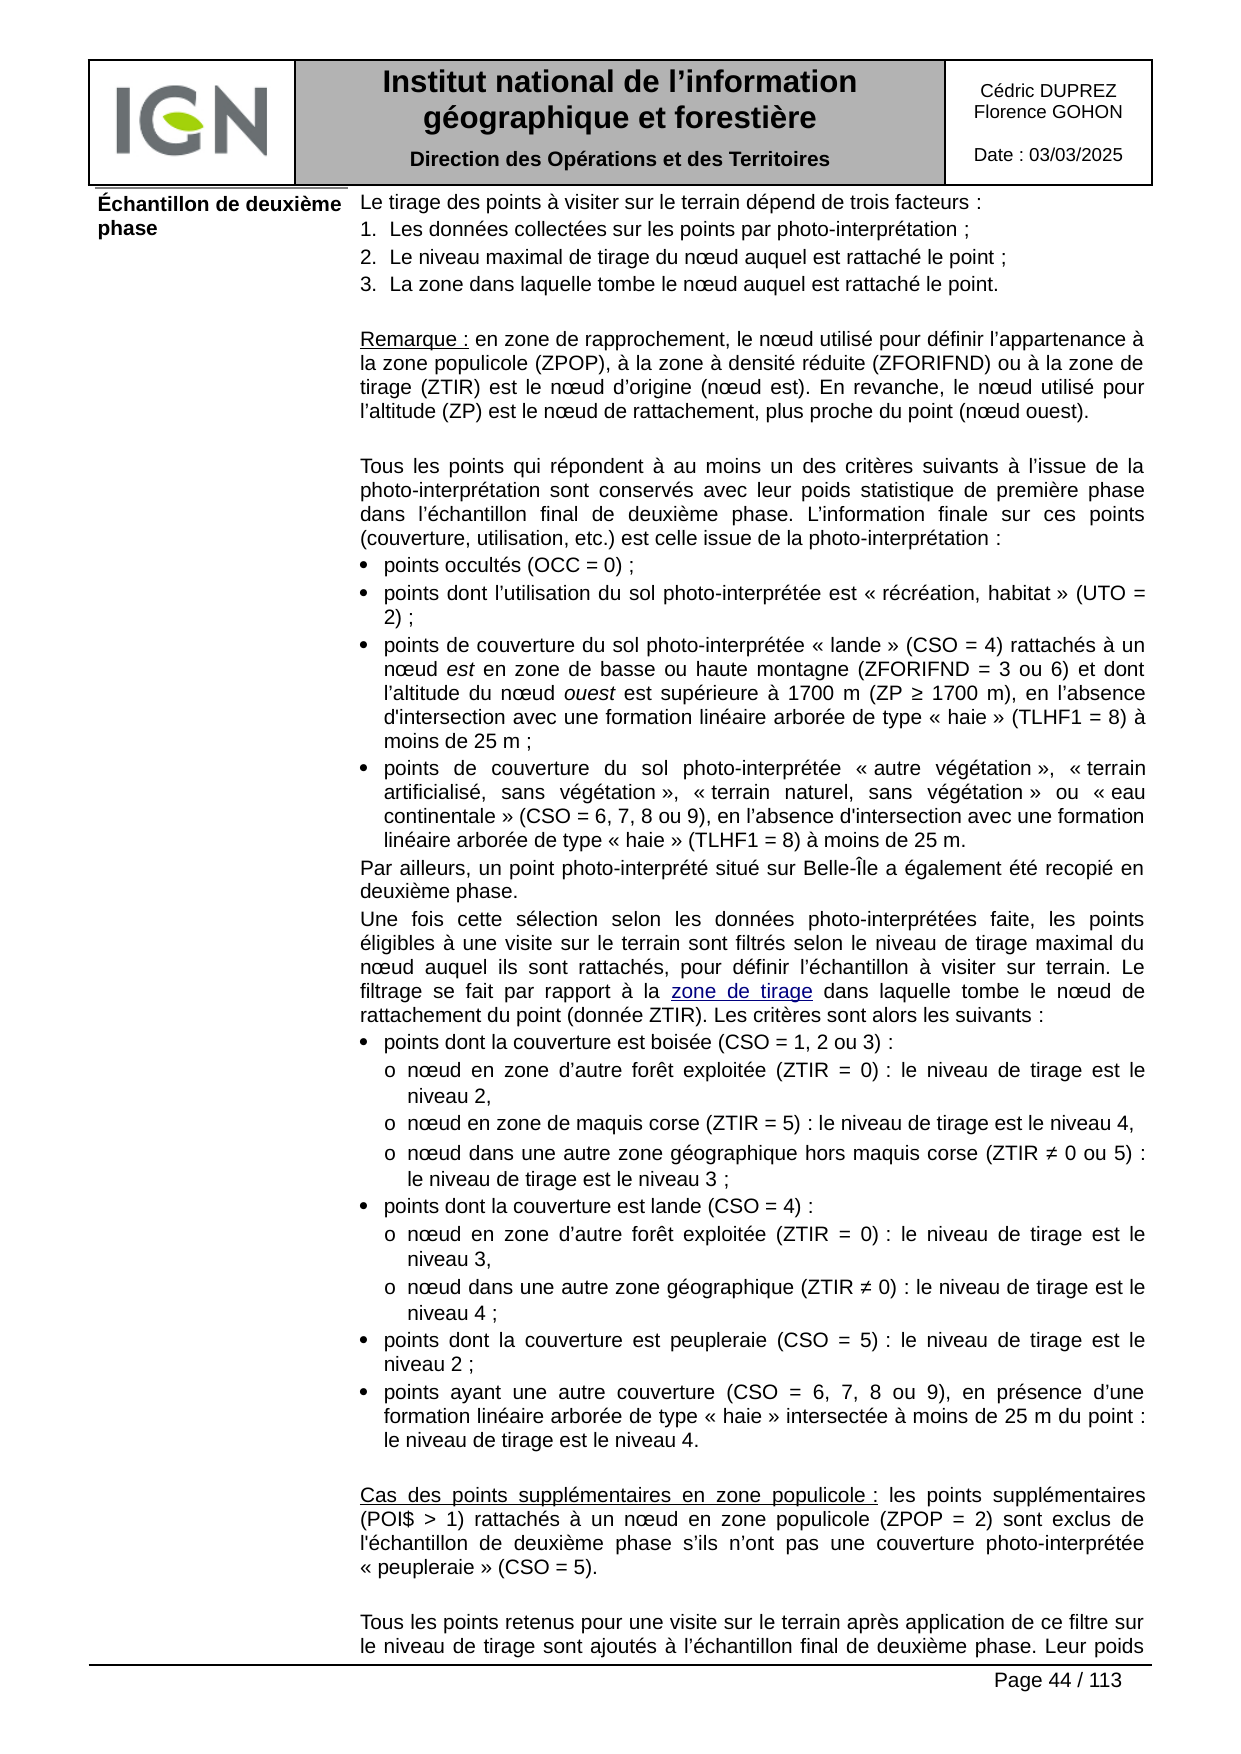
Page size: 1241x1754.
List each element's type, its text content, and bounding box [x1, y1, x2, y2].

picture [91, 62, 293, 180]
table_cell Échantillon de deuxième phase [89, 186, 354, 1663]
table_cell Le tirage des points à visiter sur le terrain dépend de trois facteurs : Les données collectées sur les points par photo-interprétation ; Le niveau maximal de tirage du nœud auquel est rattaché le point ; La zone dans laquelle tombe le nœud auquel est rattaché le point. Remarque : en zone de rapprochement, le nœud utilisé pour définir l’appartenance à la zone populicole (ZPOP), à la zone à densité réduite (ZFORIFND) ou à la zone de tirage (ZTIR) est le nœud d’origine (nœud est). En revanche, le nœud utilisé pour l’altitude (ZP) est le nœud de rattachement, plus proche du point (nœud ouest). Tous les points qui répondent à au moins un des critères suivants à l’issue de la photo-interprétation sont conservés avec leur poids statistique de première phase dans l’échantillon final de deuxième phase. L’information finale sur ces points (couverture, utilisation, etc.) est celle issue de la photo-interprétation : points occultés (OCC = 0) ; points dont l’utilisation du sol photo-interprétée est « récréation, habitat » (UTO = 2) ; points de couverture du sol photo-interprétée « lande » (CSO = 4) rattachés à un nœud est en zone de basse ou haute montagne (ZFORIFND = 3 ou 6) et dont l’altitude du nœud ouest est supérieure à 1700 m (ZP ≥ 1700 m), en l’absence d'intersection avec une formation linéaire arborée de type « haie » (TLHF1 = 8) à moins de 25 m ; points de couverture du sol photo-interprétée « autre végétation », « terrain artificialisé, sans végétation », « terrain naturel, sans végétation » ou « eau continentale » (CSO = 6, 7, 8 ou 9), en l’absence d'intersection avec une formation linéaire arborée de type « haie » (TLHF1 = 8) à moins de 25 m. Par ailleurs, un point photo-interprété situé sur Belle-Île a également été recopié en deuxième phase. Une fois cette sélection selon les données photo-interprétées faite, les points éligibles à une visite sur le terrain sont filtrés selon le niveau de tirage maximal du nœud auquel ils sont rattachés, pour définir l’échantillon à visiter sur terrain. Le filtrage se fait par rapport à la zone de tirage dans laquelle tombe le nœud de rattachement du point (donnée ZTIR). Les critères sont alors les suivants : points dont la couverture est boisée (CSO = 1, 2 ou 3) : nœud en zone d’autre forêt exploitée (ZTIR = 0) : le niveau de tirage est le niveau 2, nœud en zone de maquis corse (ZTIR = 5) : le niveau de tirage est le niveau 4, nœud dans une autre zone géographique hors maquis corse (ZTIR ≠ 0 ou 5) : le niveau de tirage est le niveau 3 ; points dont la couverture est lande (CSO = 4) : nœud en zone d’autre forêt exploitée (ZTIR = 0) : le niveau de tirage est le niveau 3, nœud dans une autre zone géographique (ZTIR ≠ 0) : le niveau de tirage est le niveau 4 ; points dont la couverture est peupleraie (CSO = 5) : le niveau de tirage est le niveau 2 ; points ayant une autre couverture (CSO = 6, 7, 8 ou 9), en présence d’une formation linéaire arborée de type « haie » intersectée à moins de 25 m du point : le niveau de tirage est le niveau 4. Cas des points supplémentaires en zone populicole : les points supplémentaires (POI$ > 1) rattachés à un nœud en zone populicole (ZPOP = 2) sont exclus de l'échantillon de deuxième phase s’ils n’ont pas une couverture photo-interprétée « peupleraie » (CSO = 5). Tous les points retenus pour une visite sur le terrain après application de ce filtre sur le niveau de tirage sont ajoutés à l’échantillon final de deuxième phase. Leur poids [354, 186, 1152, 1663]
